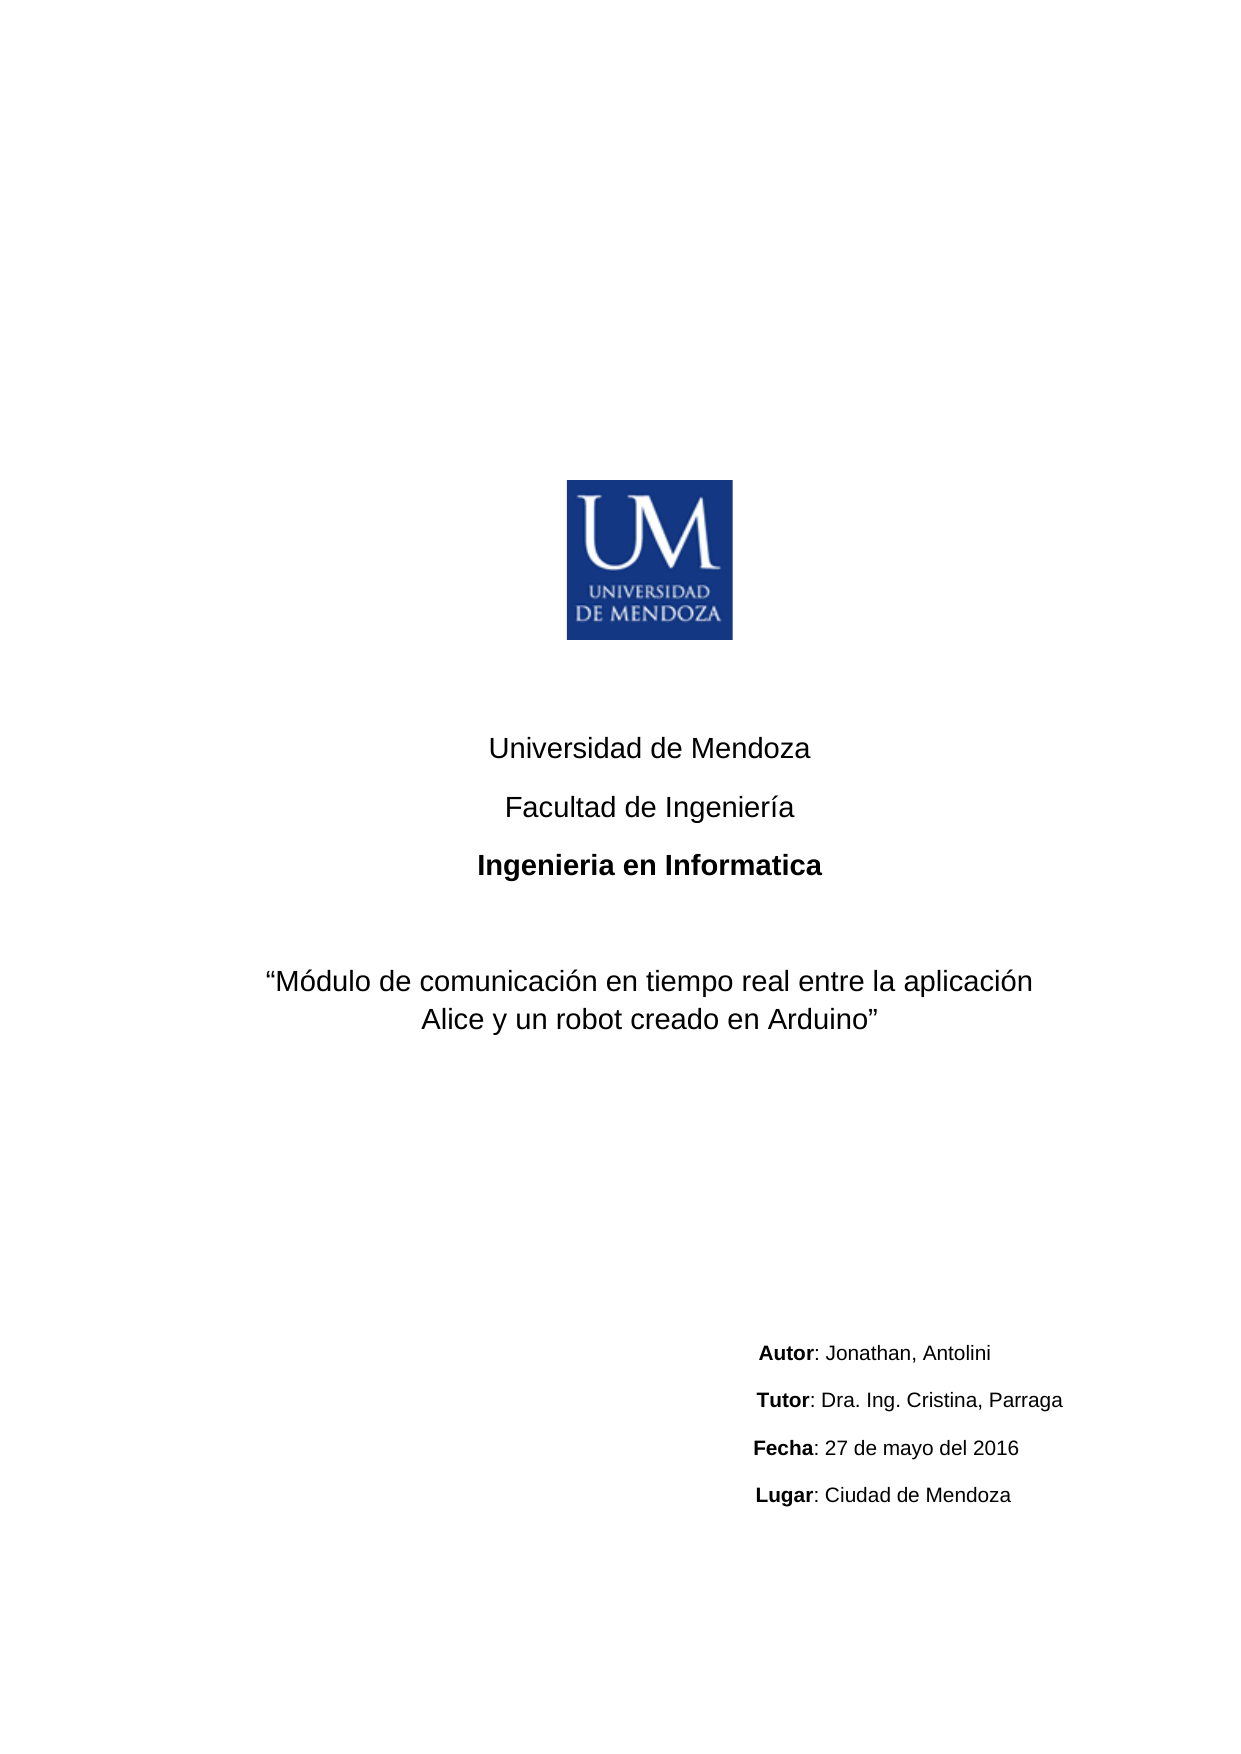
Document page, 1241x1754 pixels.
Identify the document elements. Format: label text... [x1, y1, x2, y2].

text Tutor: Dra. Ing. Cristina, Parraga [236, 1389, 1063, 1412]
text Lugar: Ciudad de Mendoza [611, 1484, 1063, 1507]
text Autor: Jonathan, Antolini [611, 1341, 1063, 1364]
text Ingenieria en Informatica [236, 849, 1063, 881]
text Fecha: 27 de mayo del 2016 [611, 1436, 1063, 1459]
picture [566, 480, 733, 640]
text Universidad de Mendoza [236, 732, 1063, 765]
text “Módulo de comunicación en tiempo real entre la aplicación Alice y un robot creado en Arduino” [236, 965, 1063, 1035]
text Facultad de Ingeniería [236, 791, 1063, 823]
